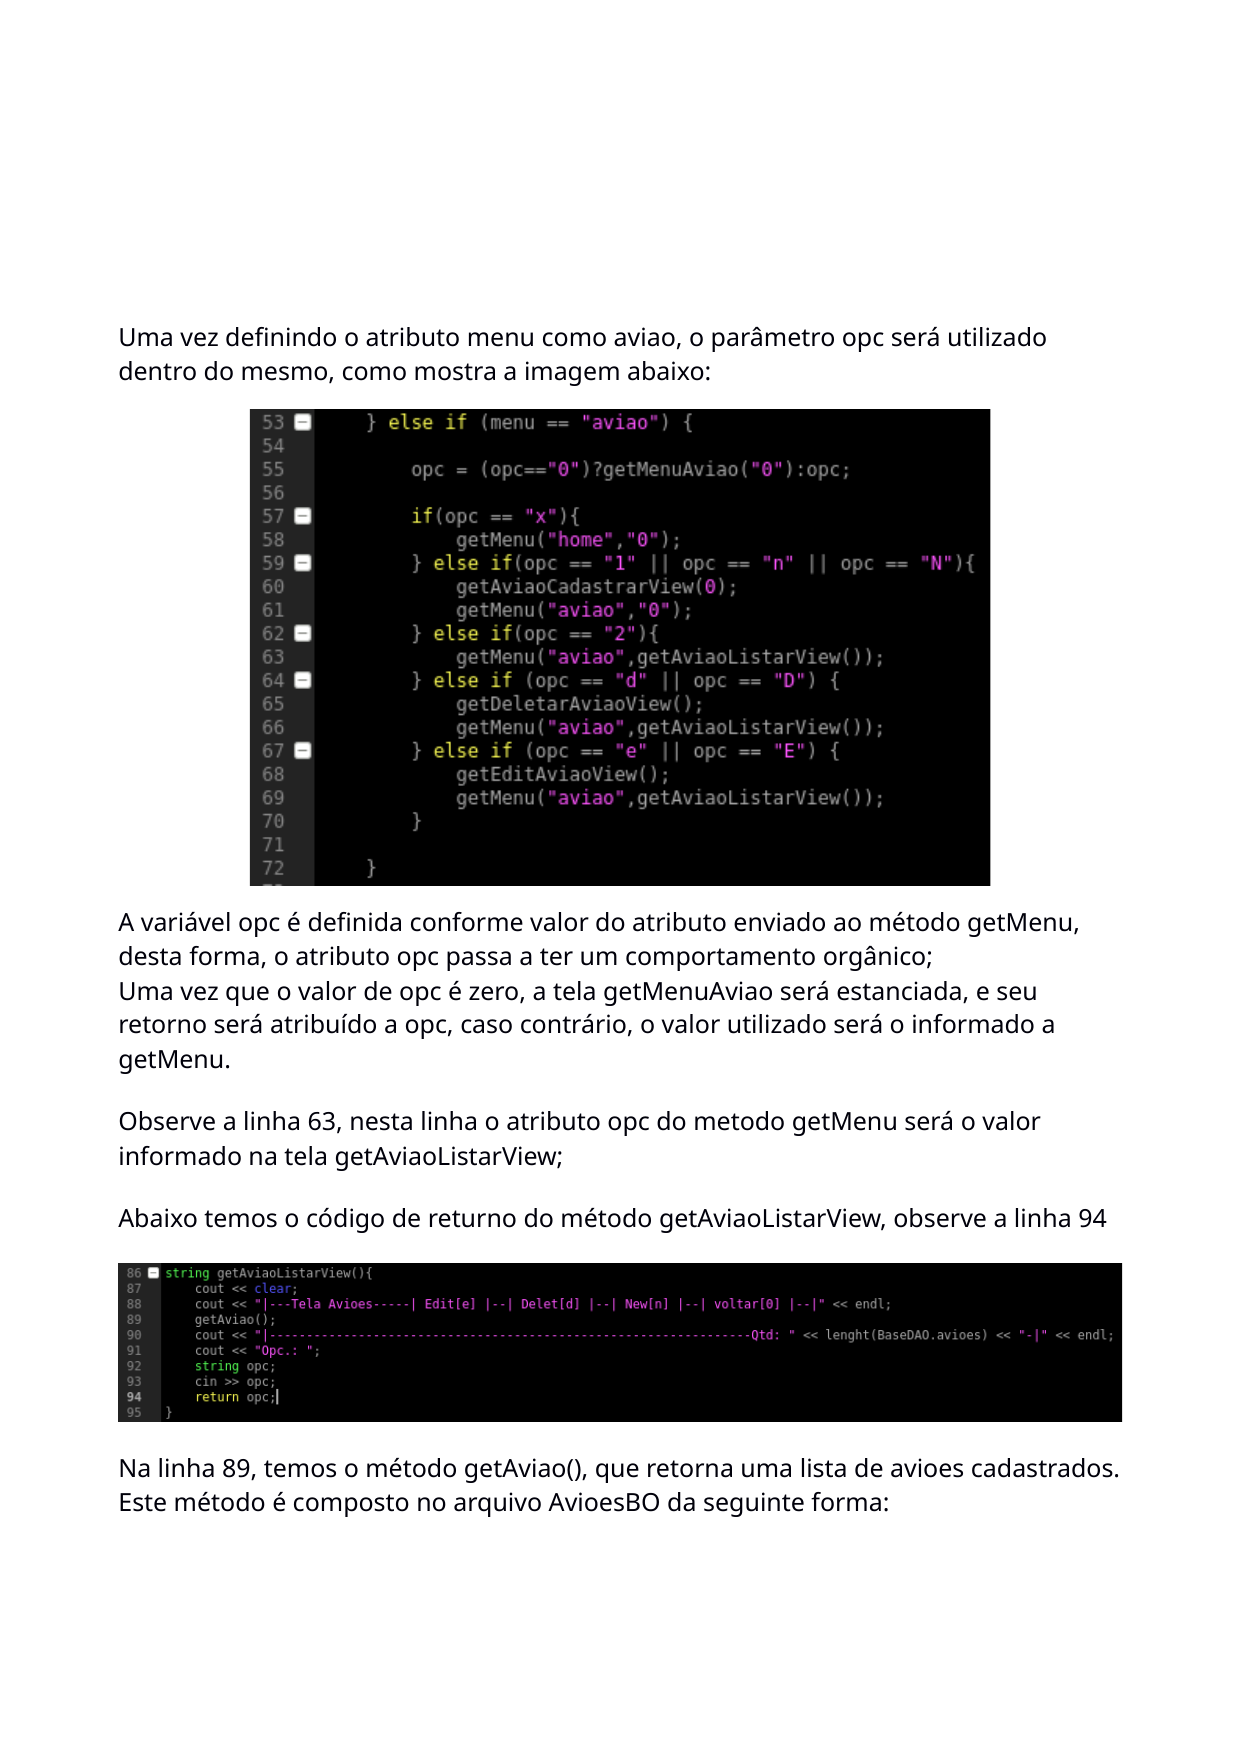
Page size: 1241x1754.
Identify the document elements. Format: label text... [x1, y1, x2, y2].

text Uma vez que o valor de opc é zero, a tela getMenuAviao será estanciada, e seu retorno será atribuído a opc, caso contrário, o valor utilizado será o informado a getMenu. [118, 973, 1122, 1075]
text A variável opc é definida conforme valor do atributo enviado ao método getMenu, desta forma, o atributo opc passa a ter um comportamento orgânico; [118, 905, 1122, 973]
picture [118, 1263, 1123, 1422]
text Abaixo temos o código de returno do método getAviaoListarView, observe a linha 94 [118, 1201, 1122, 1235]
text Observe a linha 63, nesta linha o atributo opc do metodo getMenu será o valor informado na tela getAviaoListarView; [118, 1104, 1122, 1172]
picture [249, 409, 991, 886]
text Uma vez definindo o atributo menu como aviao, o parâmetro opc será utilizado dentro do mesmo, como mostra a imagem abaixo: [118, 319, 1122, 387]
text Na linha 89, temos o método getAviao(), que retorna uma lista de avioes cadastrados. Este método é composto no arquivo AvioesBO da seguinte forma: [118, 1451, 1122, 1519]
